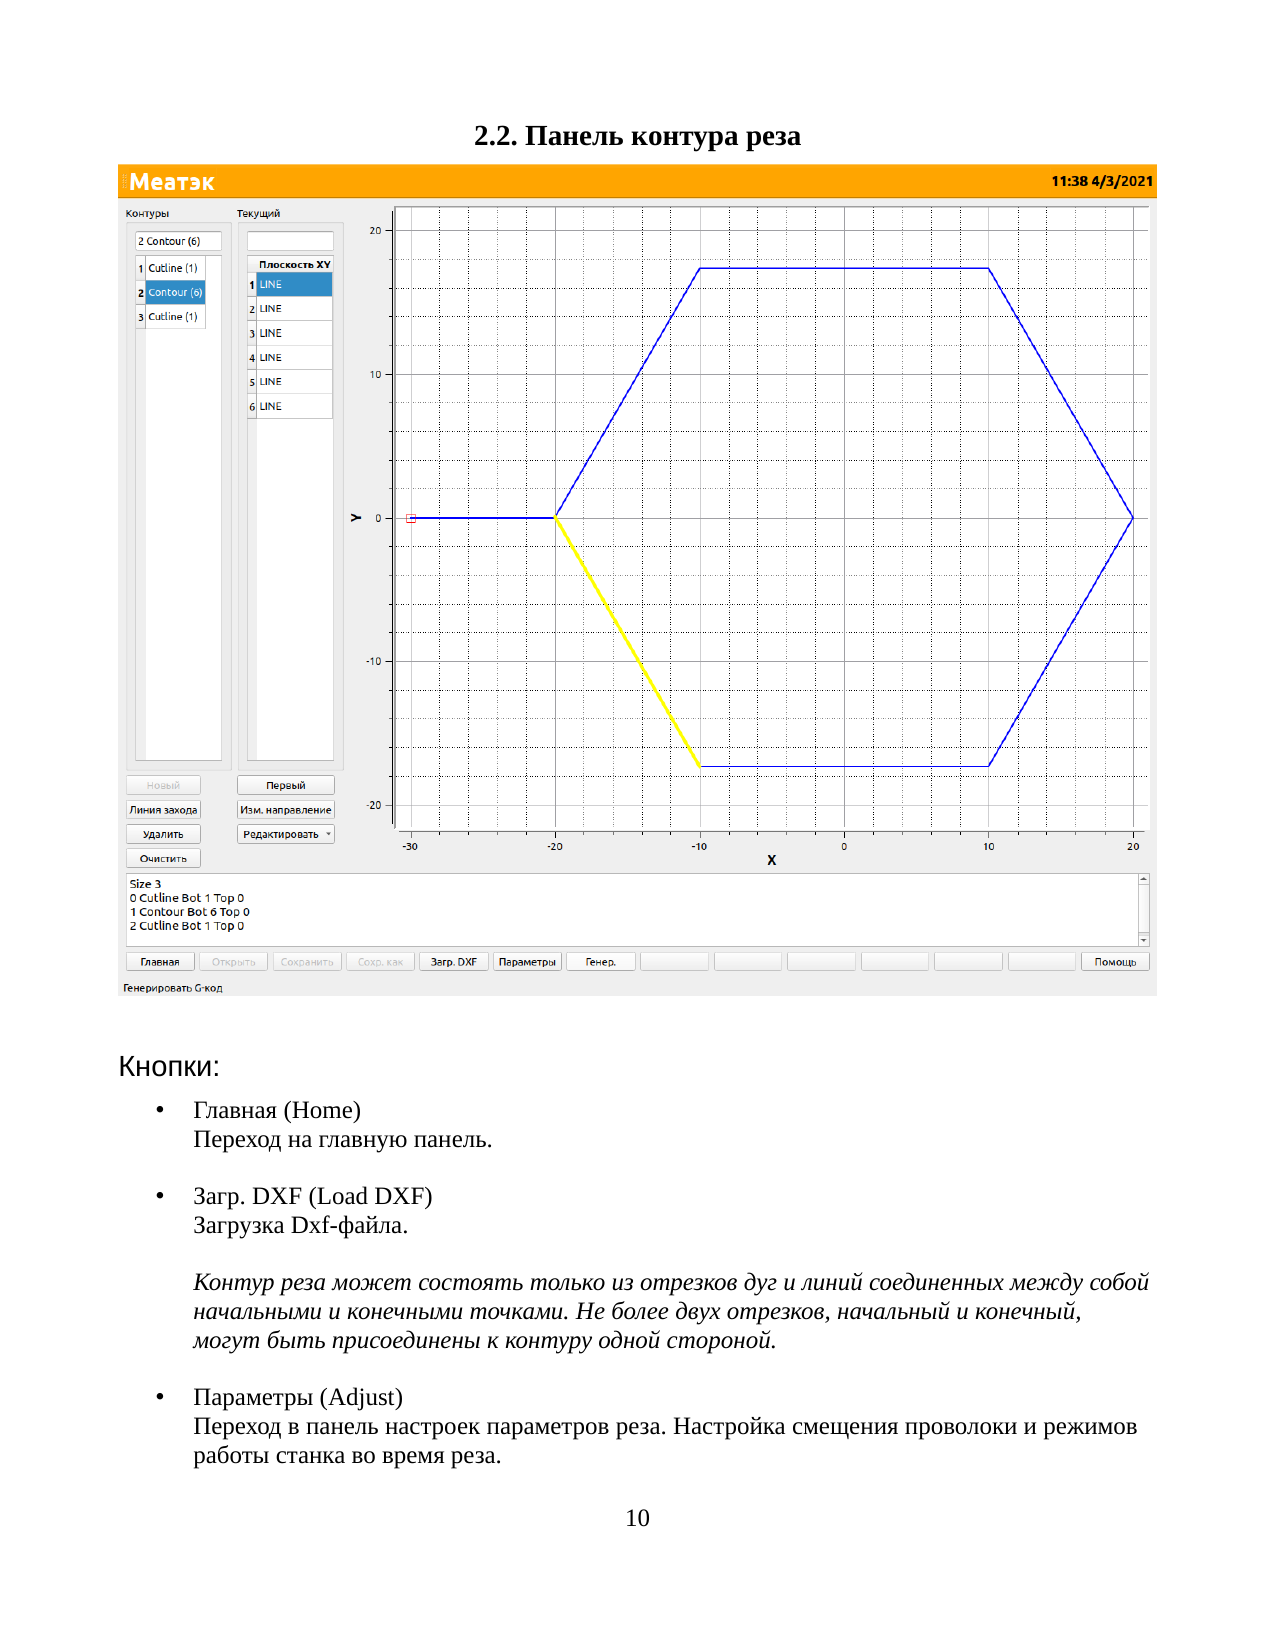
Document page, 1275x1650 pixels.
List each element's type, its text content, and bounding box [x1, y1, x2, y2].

list Контур реза может состоять только из отрезков дуг и линий соединенных между собой начальными и конечными точками. Не более двух отрезков, начальный и конечный, могут быть присоединены к контуру одной стороной. [156, 1267, 1157, 1354]
list Параметры (Adjust) [156, 1382, 1157, 1411]
list Загрузка Dxf-файла. [156, 1210, 1157, 1239]
list Главная (Home) [156, 1095, 1157, 1124]
list Переход на главную панель. [156, 1124, 1157, 1152]
subtitle Кнопки: [118, 1049, 1157, 1082]
list Переход в панель настроек параметров реза. Настройка смещения проволоки и режимов работы станка во время реза. [156, 1411, 1157, 1469]
list Загр. DXF (Load DXF) [156, 1181, 1157, 1210]
subtitle 2.2. Панель контура реза [118, 118, 1157, 152]
picture [118, 164, 1157, 996]
